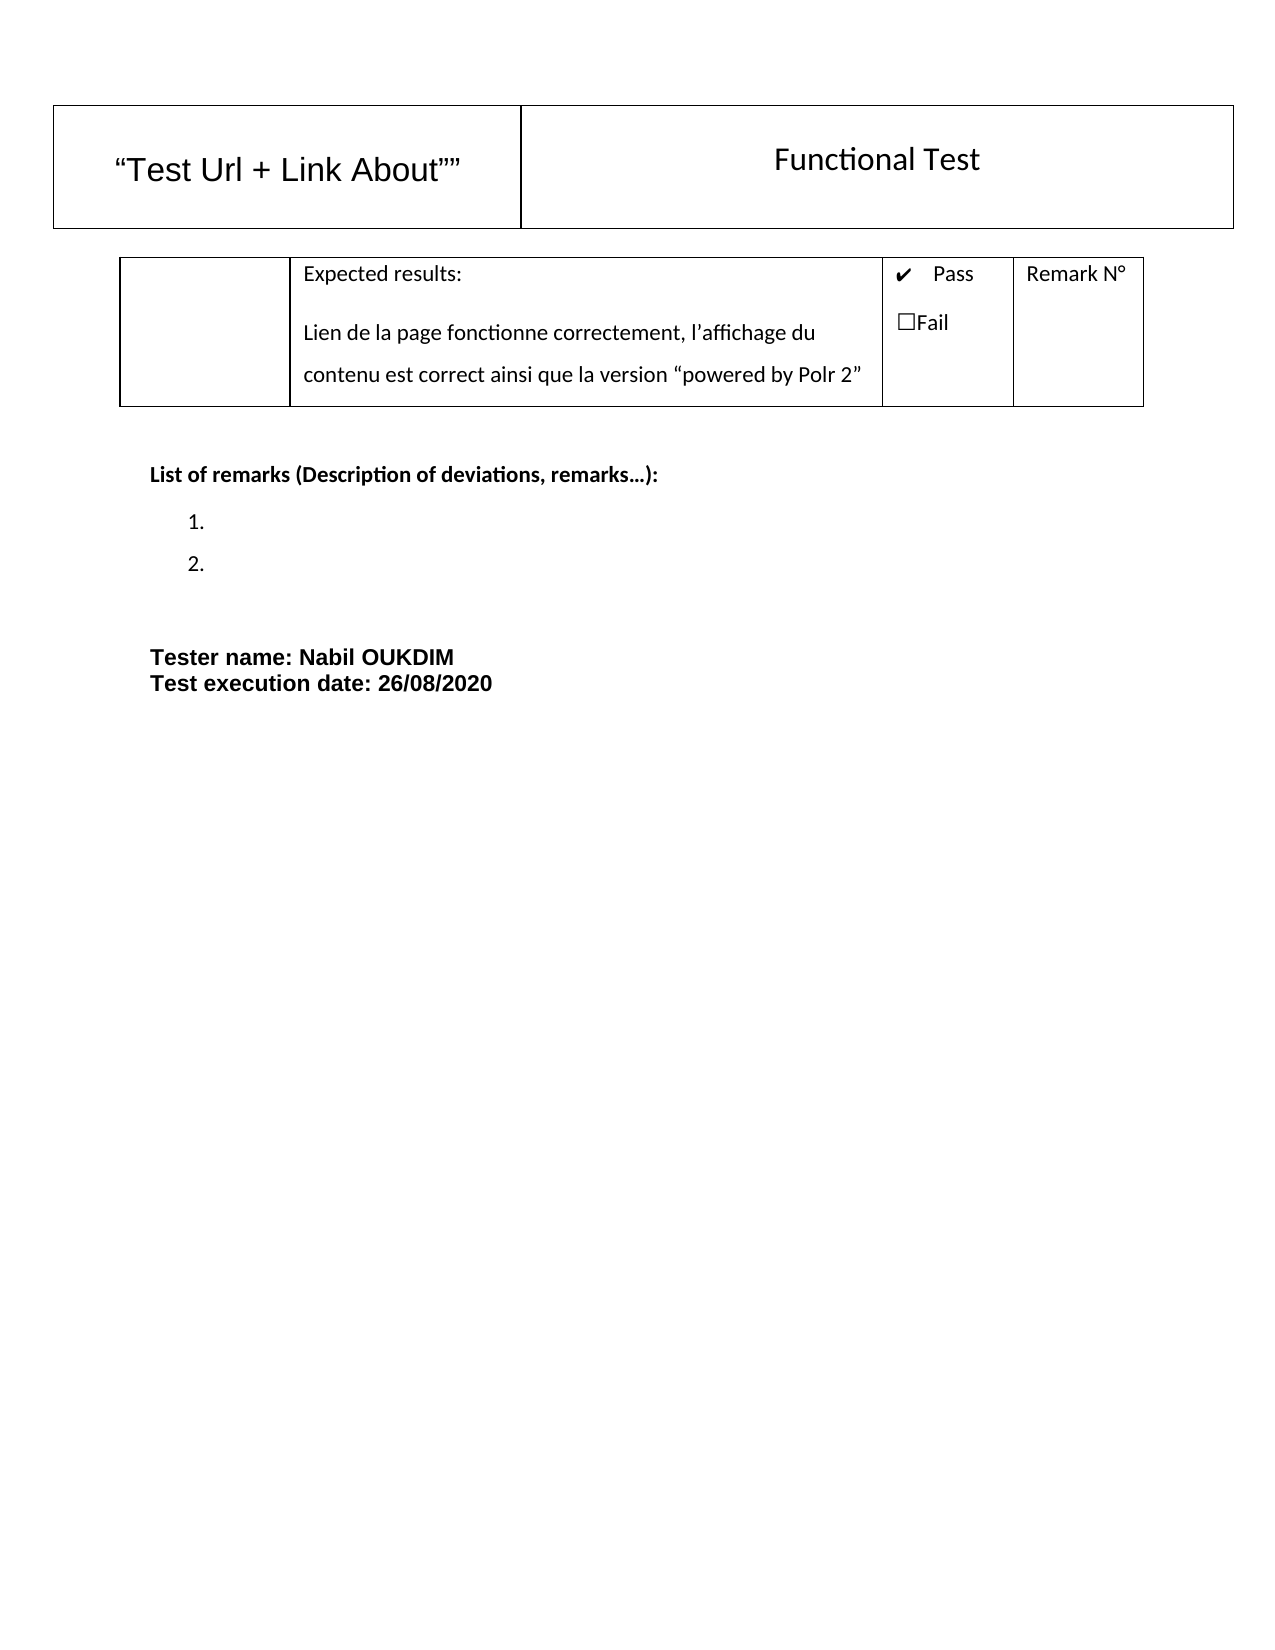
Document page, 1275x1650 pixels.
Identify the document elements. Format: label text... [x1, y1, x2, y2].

table_cell [121, 258, 289, 406]
text Test execution date: 26/08/2020 [150, 670, 1125, 696]
text List of remarks (Description of deviations, remarks…): [150, 460, 1125, 488]
table_cell Remark N° [1014, 258, 1143, 406]
text Tester name: Nabil OUKDIM [150, 643, 1125, 670]
table_cell Expected results: Lien de la page fonctionne correctement, l’affichage du contenu est correct ainsi que la version “powered by Polr 2” [291, 258, 882, 406]
table_cell Pass ☐Fail [883, 258, 1013, 406]
